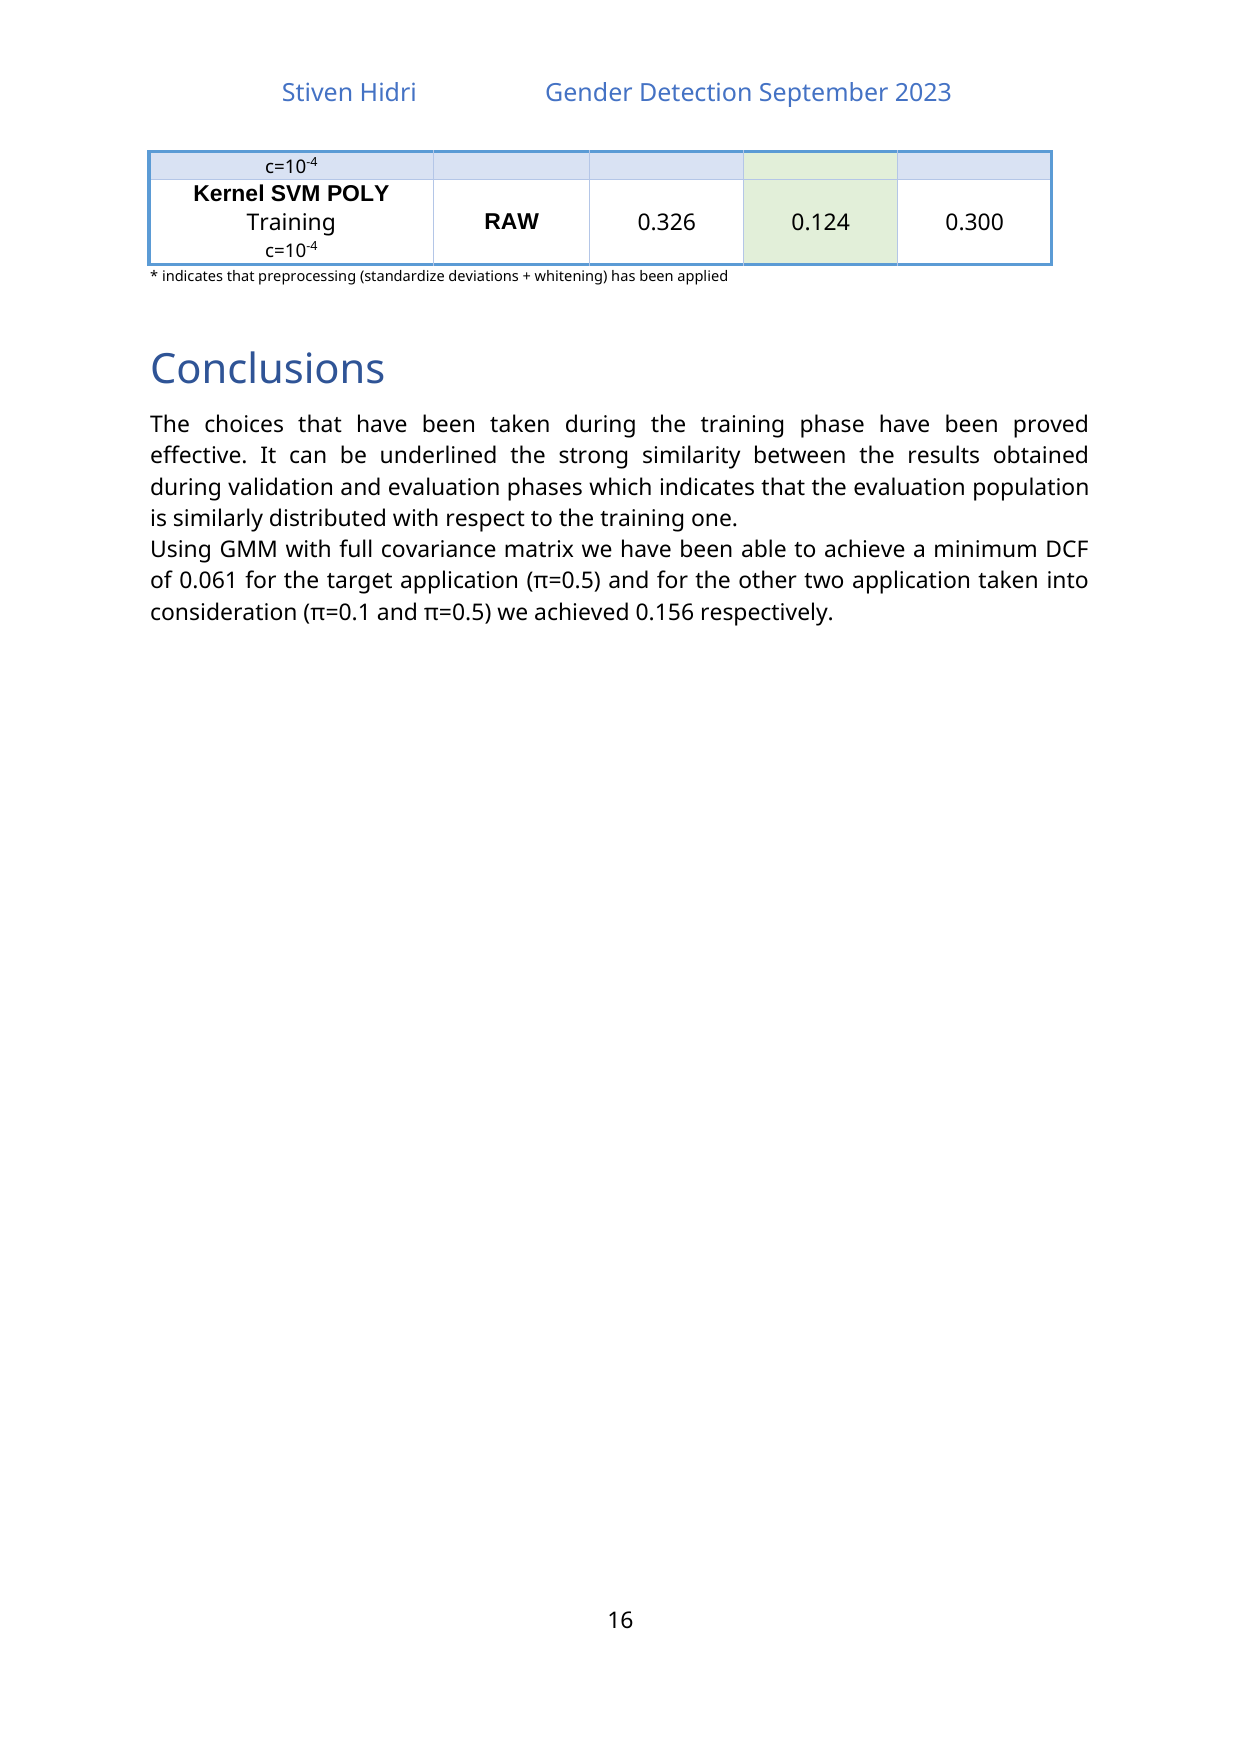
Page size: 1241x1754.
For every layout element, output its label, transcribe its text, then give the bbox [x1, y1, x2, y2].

table_cell [434, 153, 589, 179]
table_cell [744, 153, 897, 179]
text * indicates that preprocessing (standardize deviations + whitening) has been applied [150, 266, 1090, 297]
table_cell RAW [434, 180, 589, 263]
subtitle Conclusions [150, 339, 1090, 396]
table_cell c=10-4 [151, 153, 433, 179]
text The choices that have been taken during the training phase have been proved effective. It can be underlined the strong similarity between the results obtained during validation and evaluation phases which indicates that the evaluation population is similarly distributed with respect to the training one. [150, 408, 1090, 533]
table_cell 0.124 [744, 180, 897, 263]
table_cell 0.300 [898, 180, 1050, 263]
table_cell [898, 153, 1050, 179]
table_cell Kernel SVM POLY Training c=10-4 [151, 180, 433, 263]
table_cell 0.326 [590, 180, 743, 263]
table_cell [590, 153, 743, 179]
text Using GMM with full covariance matrix we have been able to achieve a minimum DCF of 0.061 for the target application (π=0.5) and for the other two application taken into consideration (π=0.1 and π=0.5) we achieved 0.156 respectively. [150, 533, 1090, 627]
